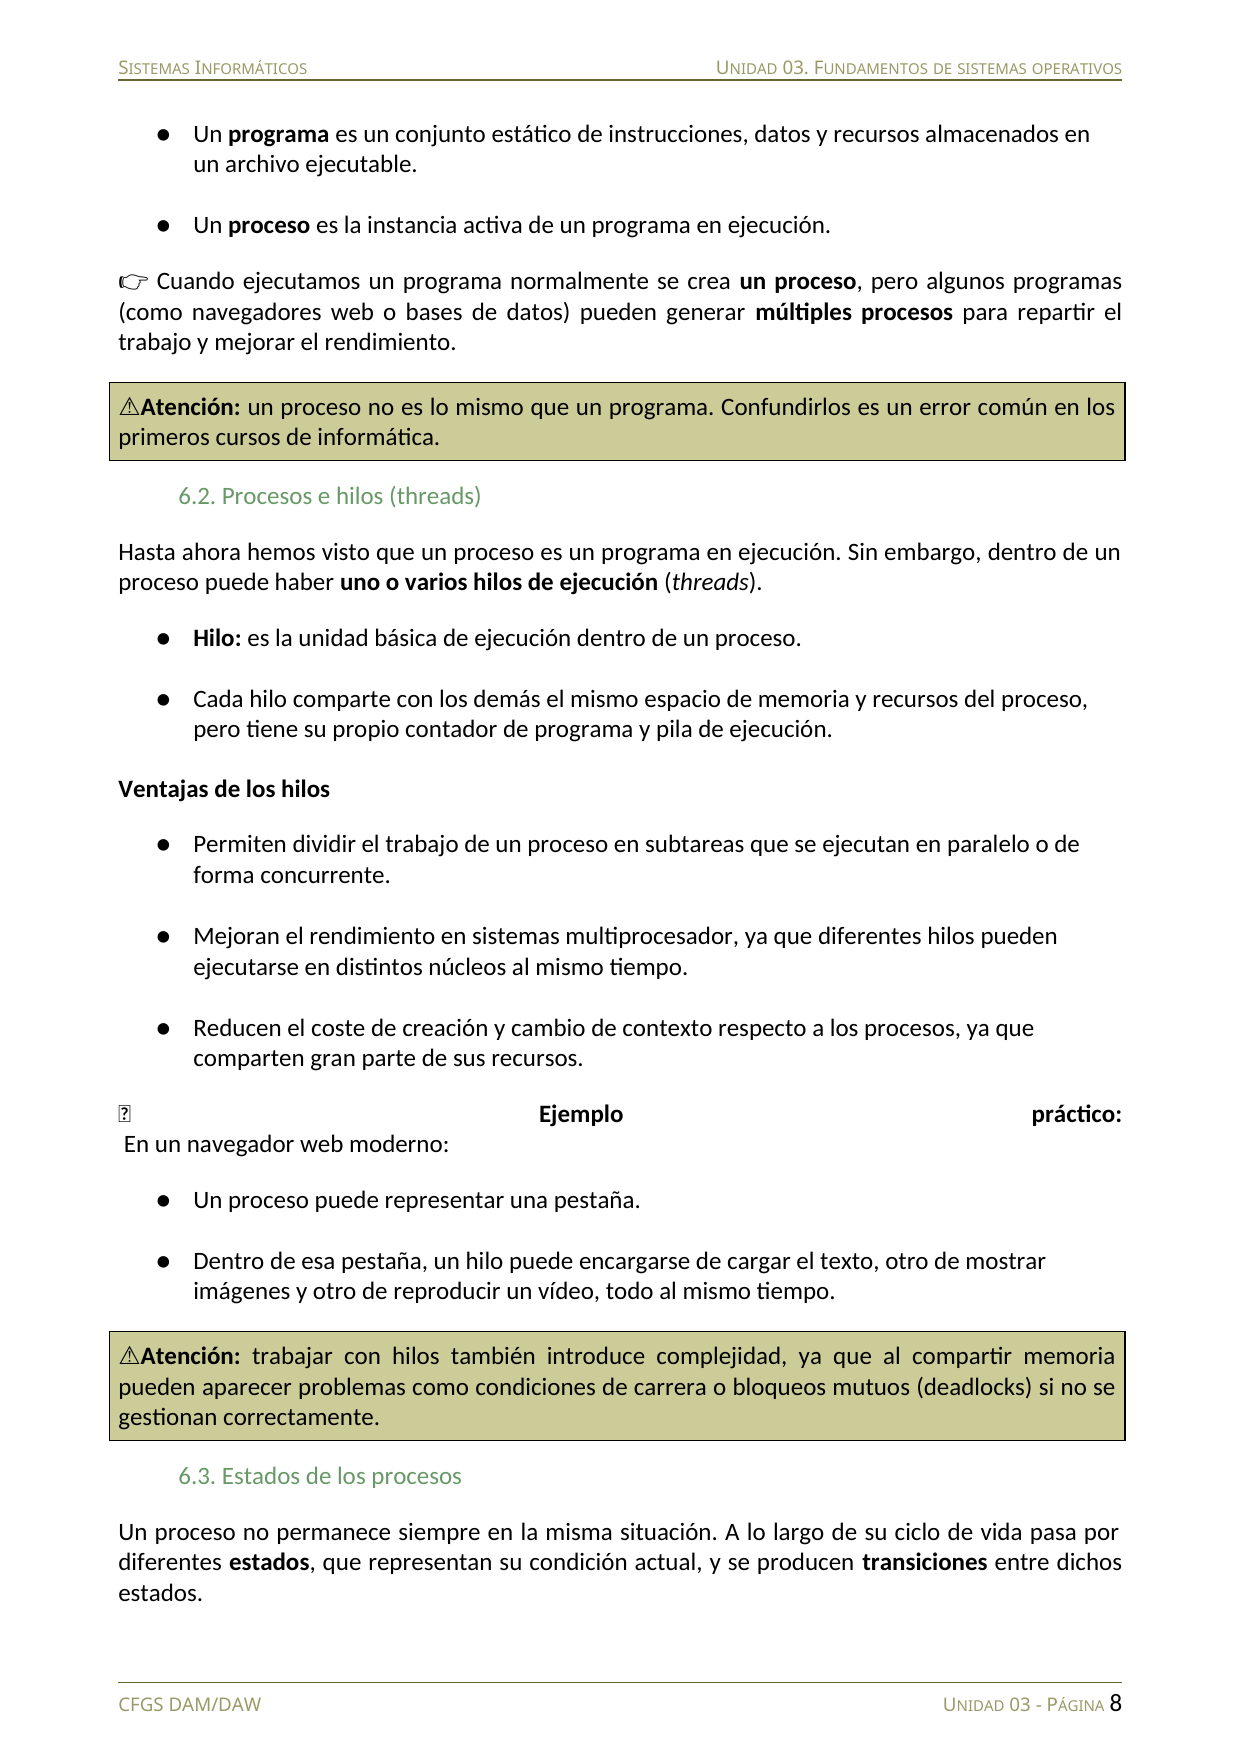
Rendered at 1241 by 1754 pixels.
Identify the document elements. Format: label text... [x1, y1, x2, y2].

text ⚠️Atención: trabajar con hilos también introduce complejidad, ya que al compartir memoria pueden aparecer problemas como condiciones de carrera o bloqueos mutuos (deadlocks) si no se gestionan correctamente. [110, 1332, 1124, 1440]
list Un programa es un conjunto estático de instrucciones, datos y recursos almacenados en un archivo ejecutable. [156, 118, 1122, 209]
text Hasta ahora hemos visto que un proceso es un programa en ejecución. Sin embargo, dentro de un proceso puede haber uno o varios hilos de ejecución (threads). [118, 536, 1122, 597]
list Dentro de esa pestaña, un hilo puede encargarse de cargar el texto, otro de mostrar imágenes y otro de reproducir un vídeo, todo al mismo tiempo. [156, 1245, 1122, 1306]
text Ventajas de los hilos [118, 773, 1122, 804]
subtitle 6.2. Procesos e hilos (threads) [178, 480, 1122, 511]
text 👉 Cuando ejecutamos un programa normalmente se crea un proceso, pero algunos programas (como navegadores web o bases de datos) pueden generar múltiples procesos para repartir el trabajo y mejorar el rendimiento. [118, 265, 1122, 357]
list Reducen el coste de creación y cambio de contexto respecto a los procesos, ya que comparten gran parte de sus recursos. [156, 1012, 1122, 1073]
list Un proceso es la instancia activa de un programa en ejecución. [156, 209, 1122, 240]
list Cada hilo comparte con los demás el mismo espacio de memoria y recursos del proceso, pero tiene su propio contador de programa y pila de ejecución. [156, 683, 1122, 744]
list Permiten dividir el trabajo de un proceso en subtareas que se ejecutan en paralelo o de forma concurrente. [156, 829, 1122, 920]
text ⚠️Atención: un proceso no es lo mismo que un programa. Confundirlos es un error común en los primeros cursos de informática. [110, 383, 1124, 460]
list Mejoran el rendimiento en sistemas multiprocesador, ya que diferentes hilos pueden ejecutarse en distintos núcleos al mismo tiempo. [156, 920, 1122, 1012]
text 📌 Ejemplo práctico: En un navegador web moderno: [118, 1098, 1122, 1159]
subtitle 6.3. Estados de los procesos [178, 1460, 1122, 1491]
text Un proceso no permanece siempre en la misma situación. A lo largo de su ciclo de vida pasa por diferentes estados, que representan su condición actual, y se producen transiciones entre dichos estados. [118, 1516, 1122, 1607]
list Hilo: es la unidad básica de ejecución dentro de un proceso. [156, 622, 1122, 683]
list Un proceso puede representar una pestaña. [156, 1184, 1122, 1245]
